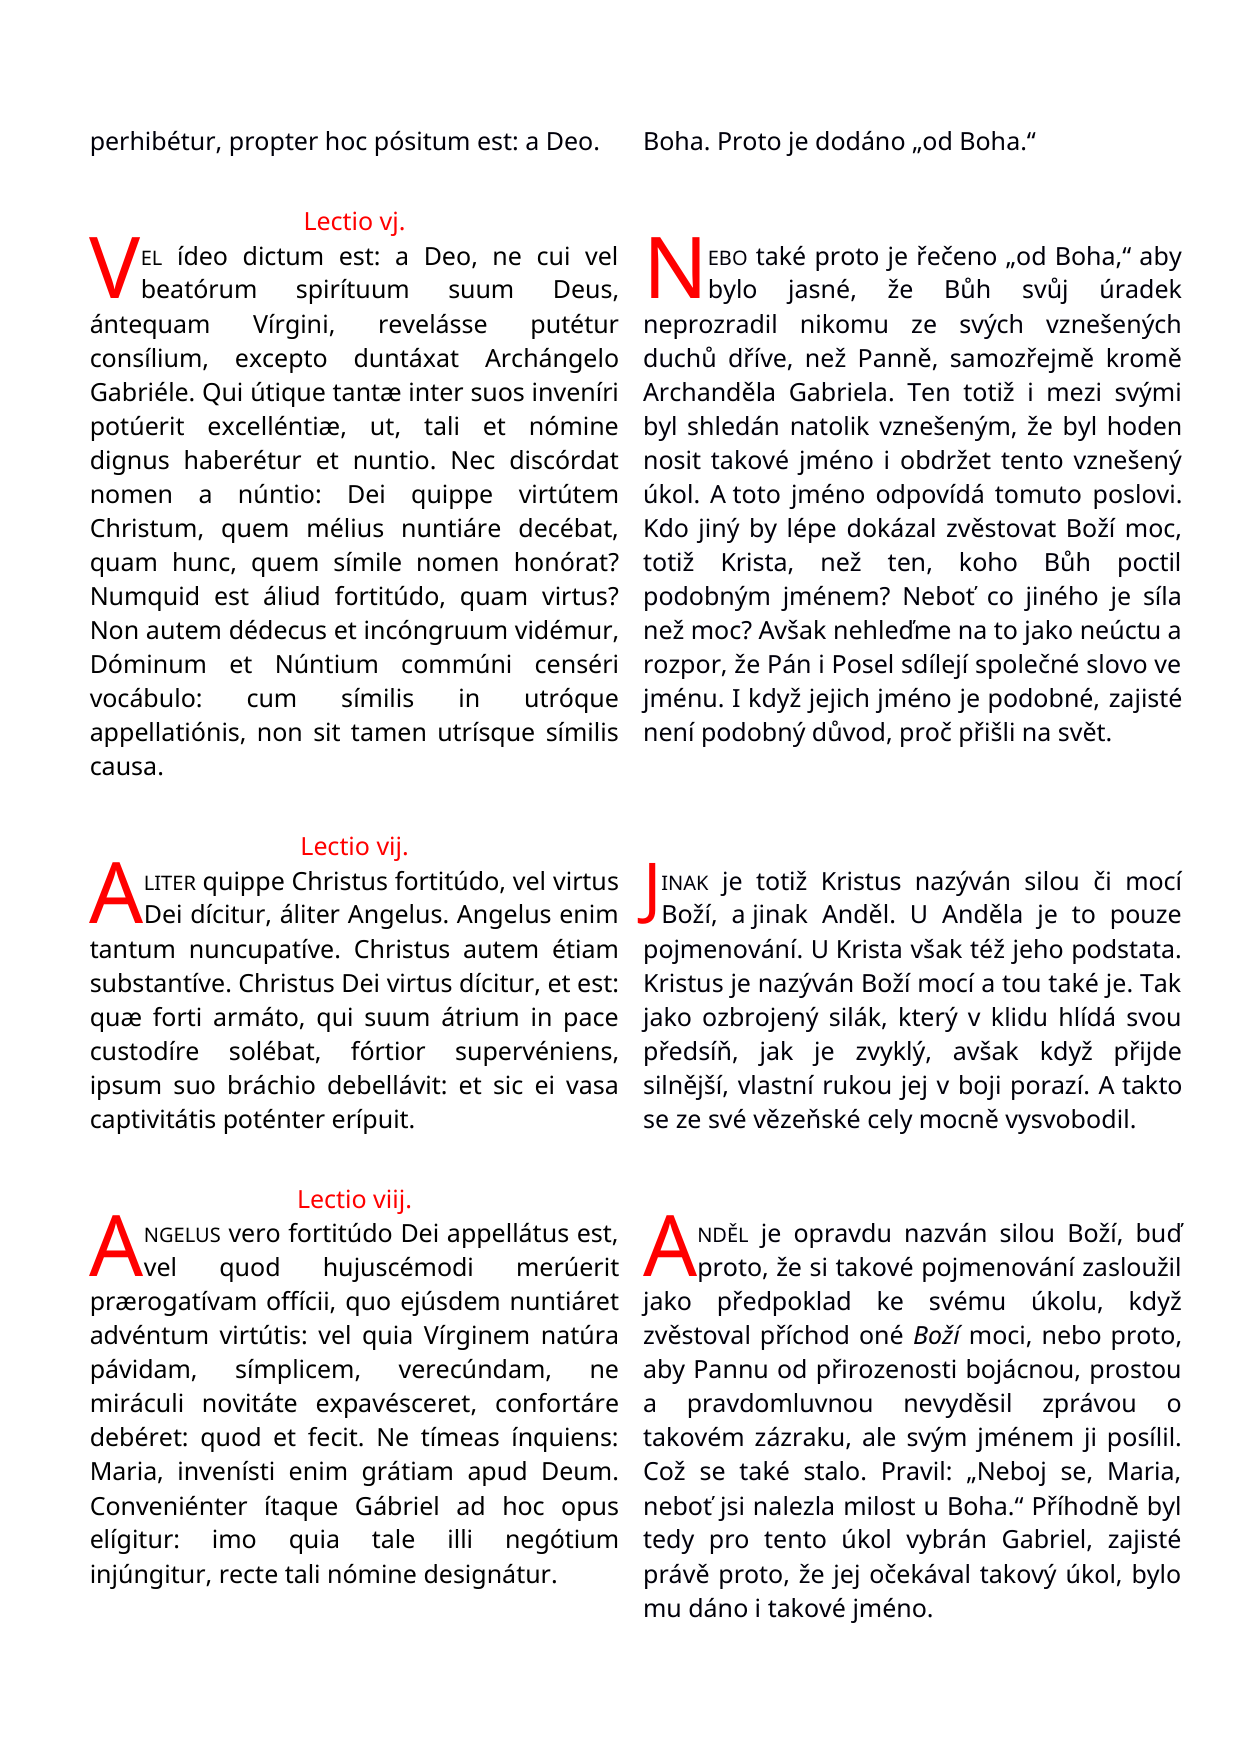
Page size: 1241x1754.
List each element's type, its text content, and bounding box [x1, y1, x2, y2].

table_cell Lectio viij. Angelus vero fortitúdo Dei appellátus est, vel quod hujuscémodi merúerit prærogatívam offícii, quo ejúsdem nuntiáret advéntum virtútis: vel quia Vírginem natúra pávidam, símplicem, verecúndam, ne miráculi novitáte expavésceret, confortáre debéret: quod et fecit. Ne tímeas ínquiens: Maria, invenísti enim grátiam apud Deum. Conveniénter ítaque Gábriel ad hoc opus elígitur: imo quia tale illi negótium injúngitur, recte tali nómine designátur. [78, 1176, 631, 1630]
table_cell Lectio vj. Vel ídeo dictum est: a Deo, ne cui vel beatórum spirítuum suum Deus, ántequam Vírgini, revelásse putétur consílium, excepto duntáxat Archángelo Gabriéle. Qui útique tantæ inter suos inveníri potúerit excelléntiæ, ut, tali et nómine dignus haberétur et nuntio. Nec discórdat nomen a núntio: Dei quippe virtútem Christum, quem mélius nuntiáre decébat, quam hunc, quem símile nomen honórat? Numquid est áliud fortitúdo, quam virtus? Non autem dédecus et incóngruum vidémur, Dóminum et Núntium commúni censéri vocábulo: cum símilis in utróque appellatiónis, non sit tamen utrísque símilis causa. [78, 198, 631, 823]
table_cell Anděl je opravdu nazván silou Boží, buď proto, že si takové pojmenování zasloužil jako předpoklad ke svému úkolu, když zvěstoval příchod oné Boží moci, nebo proto, aby Pannu od přirozenosti bojácnou, prostou a pravdomluvnou nevyděsil zprávou o takovém zázraku, ale svým jménem ji posílil. Což se také stalo. Pravil: „Neboj se, Maria, neboť jsi nalezla milost u Boha.“ Příhodně byl tedy pro tento úkol vybrán Gabriel, zajisté právě proto, že jej očekával takový úkol, bylo mu dáno i takové jméno. [631, 1176, 1194, 1630]
table_cell Nebo také proto je řečeno „od Boha,“ aby bylo jasné, že Bůh svůj úradek neprozradil nikomu ze svých vznešených duchů dříve, než Panně, samozřejmě kromě Archanděla Gabriela. Ten totiž i mezi svými byl shledán natolik vznešeným, že byl hoden nosit takové jméno i obdržet tento vznešený úkol. A toto jméno odpovídá tomuto poslovi. Kdo jiný by lépe dokázal zvěstovat Boží moc, totiž Krista, než ten, koho Bůh poctil podobným jménem? Neboť co jiného je síla než moc? Avšak nehleďme na to jako neúctu a rozpor, že Pán i Posel sdílejí společné slovo ve jménu. I když jejich jméno je podobné, zajisté není podobný důvod, proč přišli na svět. [631, 198, 1194, 823]
table_cell Lectio vij. Aliter quippe Christus fortitúdo, vel virtus Dei dícitur, áliter Angelus. Angelus enim tantum nuncupatíve. Christus autem étiam substantíve. Christus Dei virtus dícitur, et est: quæ forti armáto, qui suum átrium in pace custodíre solébat, fórtior supervéniens, ipsum suo bráchio debellávit: et sic ei vasa captivitátis poténter erípuit. [78, 823, 631, 1176]
table_cell Jinak je totiž Kristus nazýván silou či mocí Boží, a jinak Anděl. U Anděla je to pouze pojmenování. U Krista však též jeho podstata. Kristus je nazýván Boží mocí a tou také je. Tak jako ozbrojený silák, který v klidu hlídá svou předsíň, jak je zvyklý, avšak když přijde silnější, vlastní rukou jej v boji porazí. A takto se ze své vězeňské cely mocně vysvobodil. [631, 823, 1194, 1176]
table_cell Poslán byl Anděl Gabriel od Boha. Nemyslím si, že tento Anděl byl z těch menších, kteří často a z různých důvodů přinášeli různá poselství. Z jeho jména se to dá jasně poznat, neboť přeložené znamená „síla Boží.“ A nebyl poslán od nějaké jiné duchovní bytosti, snad vznešenější než on sám (jak bývá zvykem), ale od samotného Boha. Proto je dodáno „od Boha.“ [631, 118, 1194, 198]
table_cell In II. Nocturno Sermo sancti Bernárdi Abbátis. Homilía super Missus est. Lectio v. Missus est Angelus Gábriel a Deo. Non árbitror hunc Angelum de minóribus esse, qui quálibet ex causa crebra sóleant fungi legatióne; quod ex ejus nómine palam intélligi datur, quod interpretátum fortitúdo Dei dícitur. Et quia non ab áliquo álio forte excellentióre se (ut ássolet) spíritu, sed ab ipso Deo mitti perhibétur, propter hoc pósitum est: a Deo. [78, 118, 631, 198]
